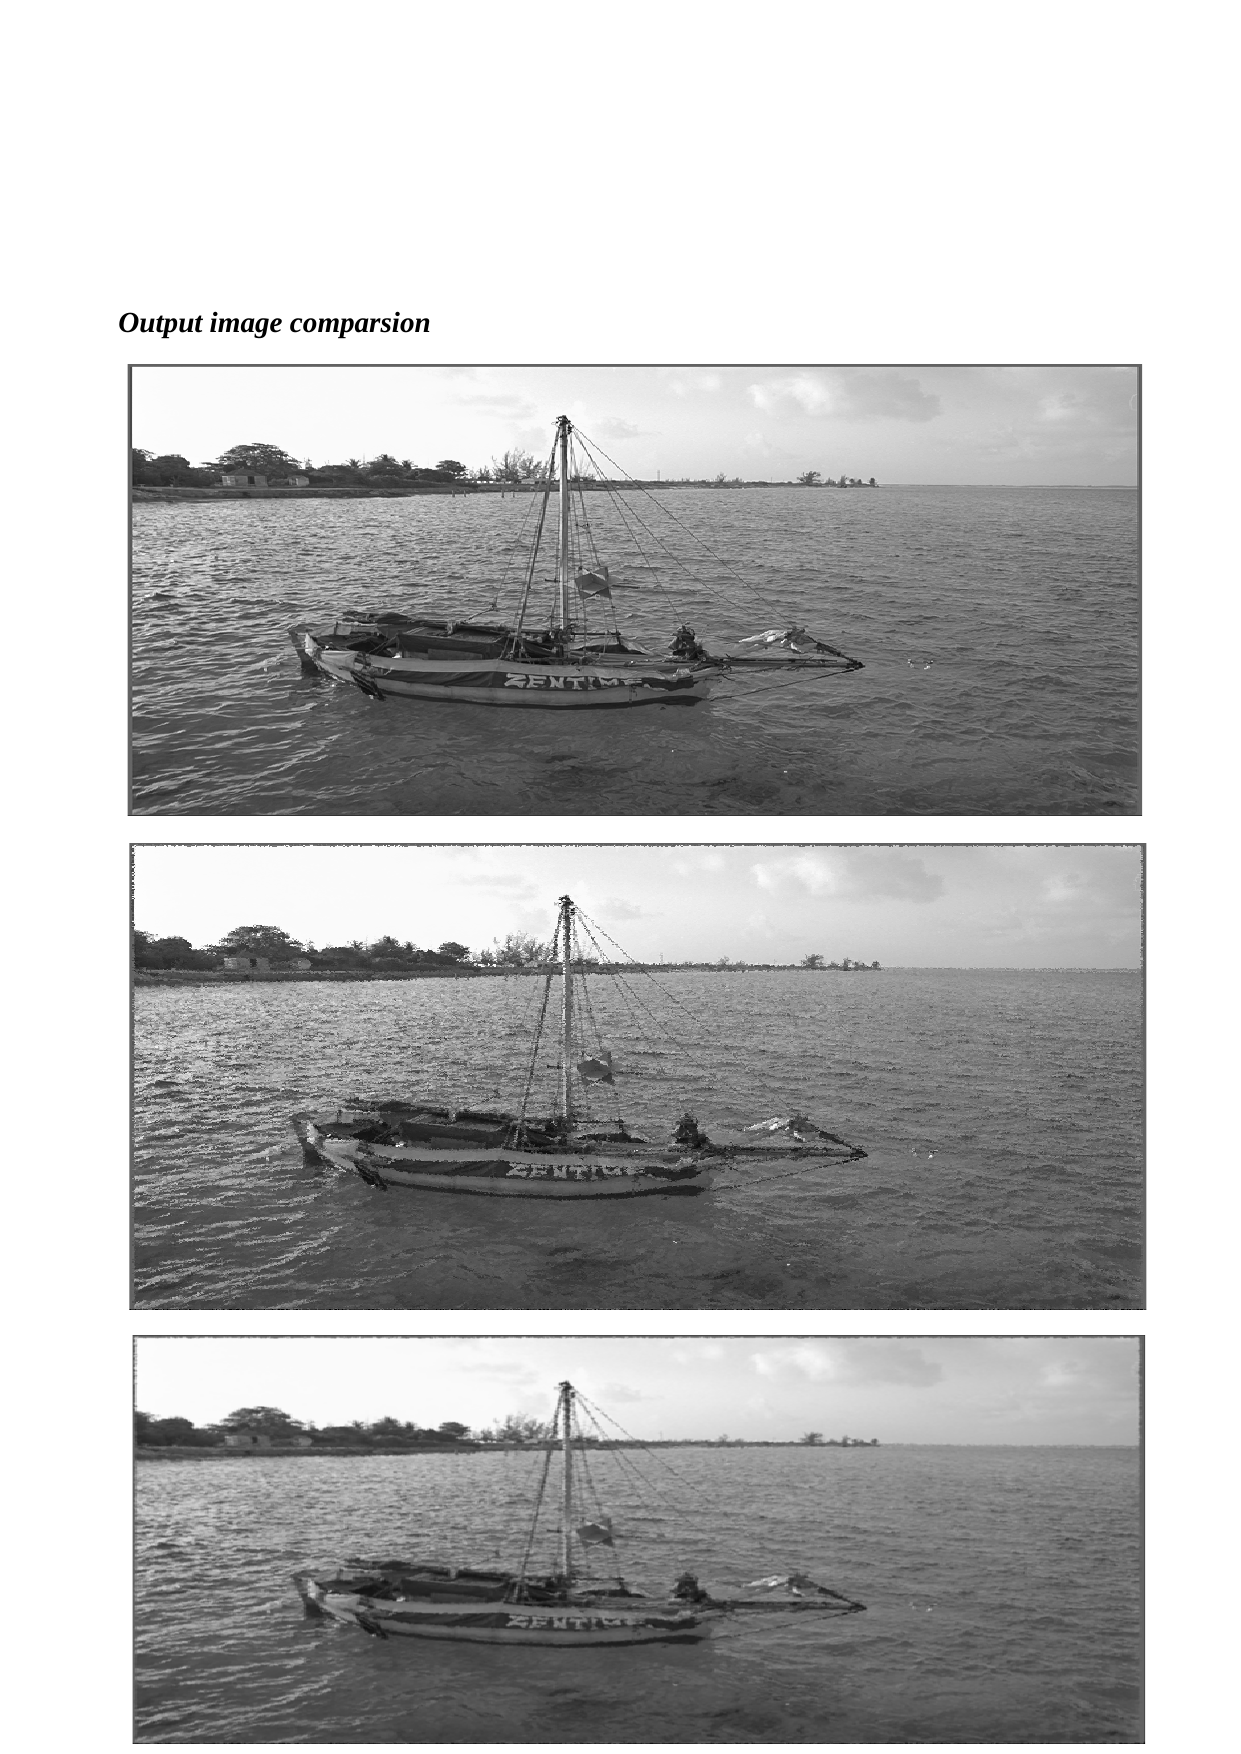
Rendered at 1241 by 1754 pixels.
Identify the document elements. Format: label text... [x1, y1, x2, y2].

picture [129, 843, 1147, 1310]
text Output image comparsion [118, 305, 1122, 338]
picture [127, 364, 1143, 816]
picture [132, 1335, 1146, 1744]
